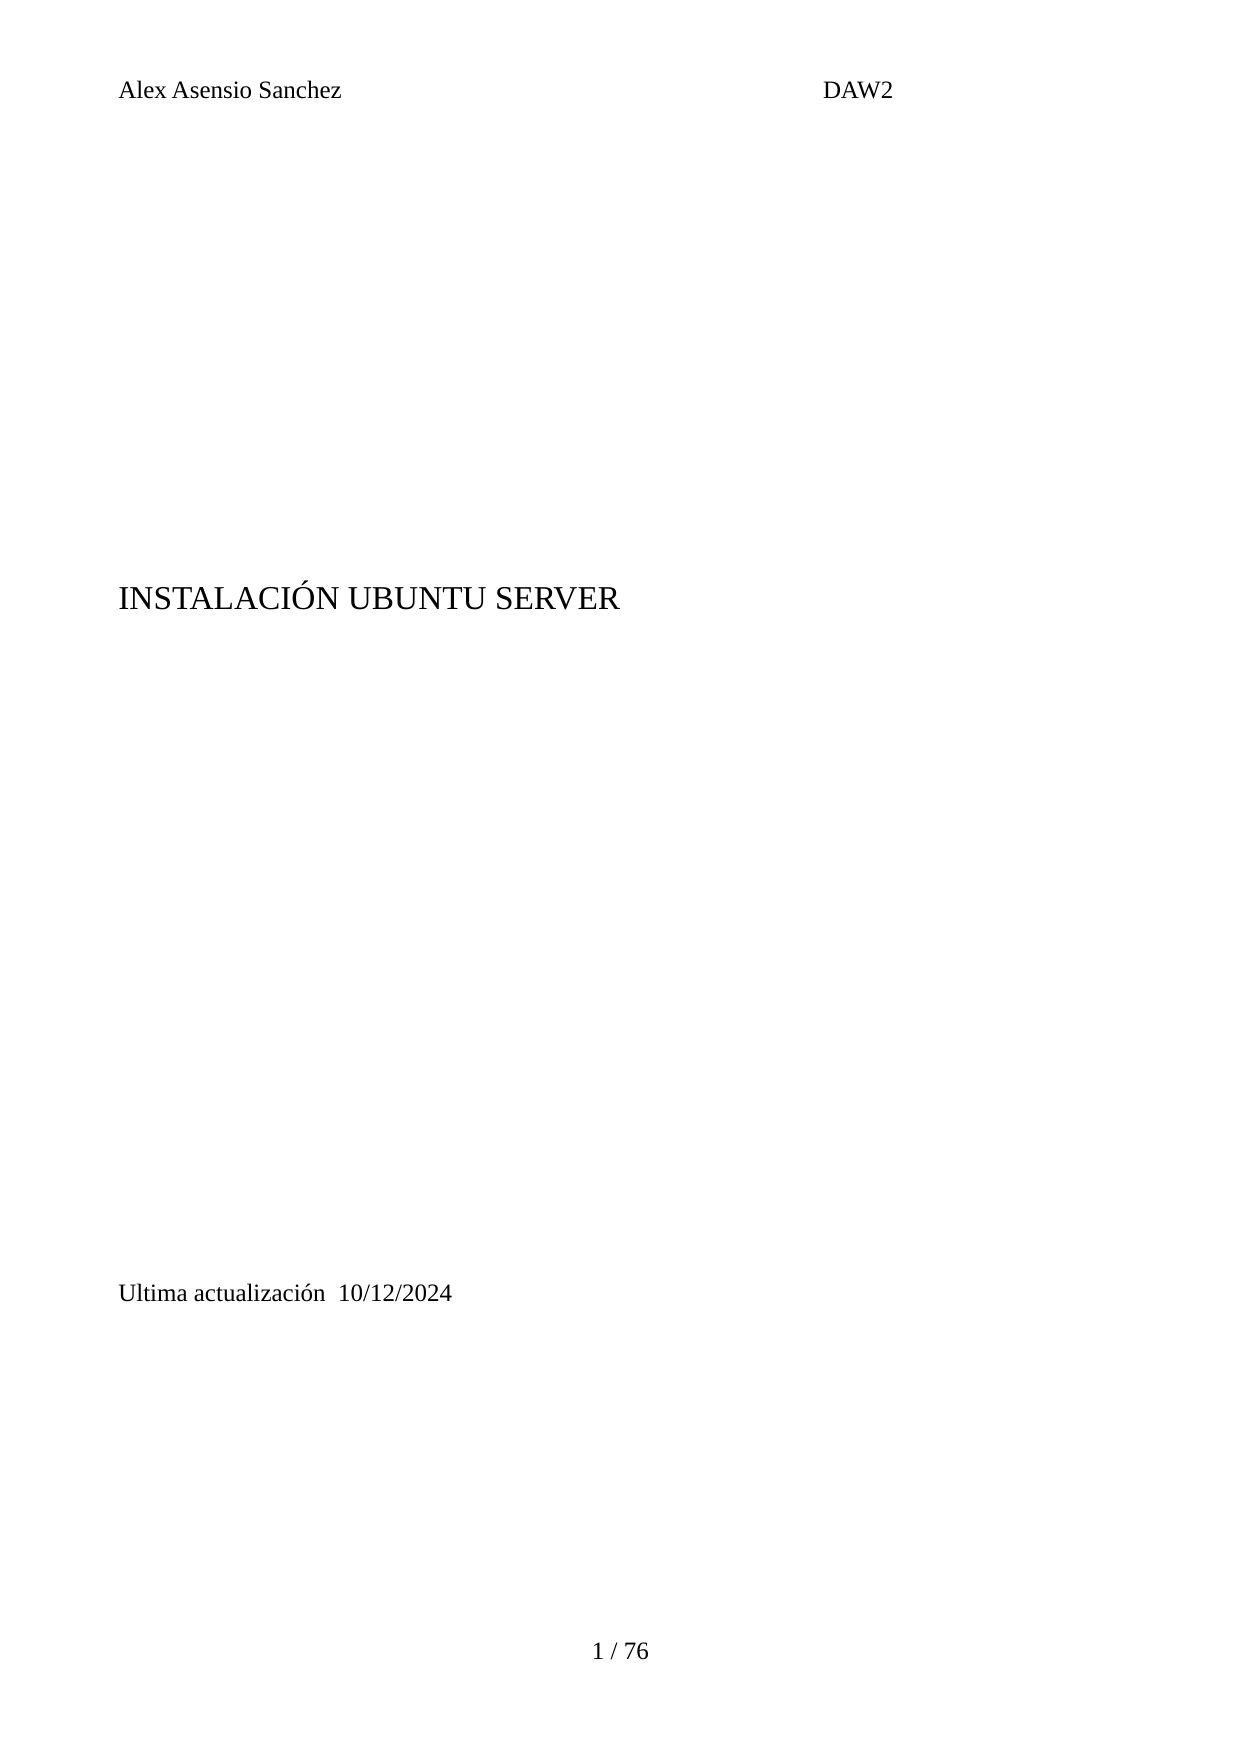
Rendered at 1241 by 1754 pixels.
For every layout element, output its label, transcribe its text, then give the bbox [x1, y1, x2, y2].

text INSTALACIÓN UBUNTU SERVER [118, 578, 1122, 616]
text Ultima actualización 10/12/2024 [118, 1278, 1122, 1306]
